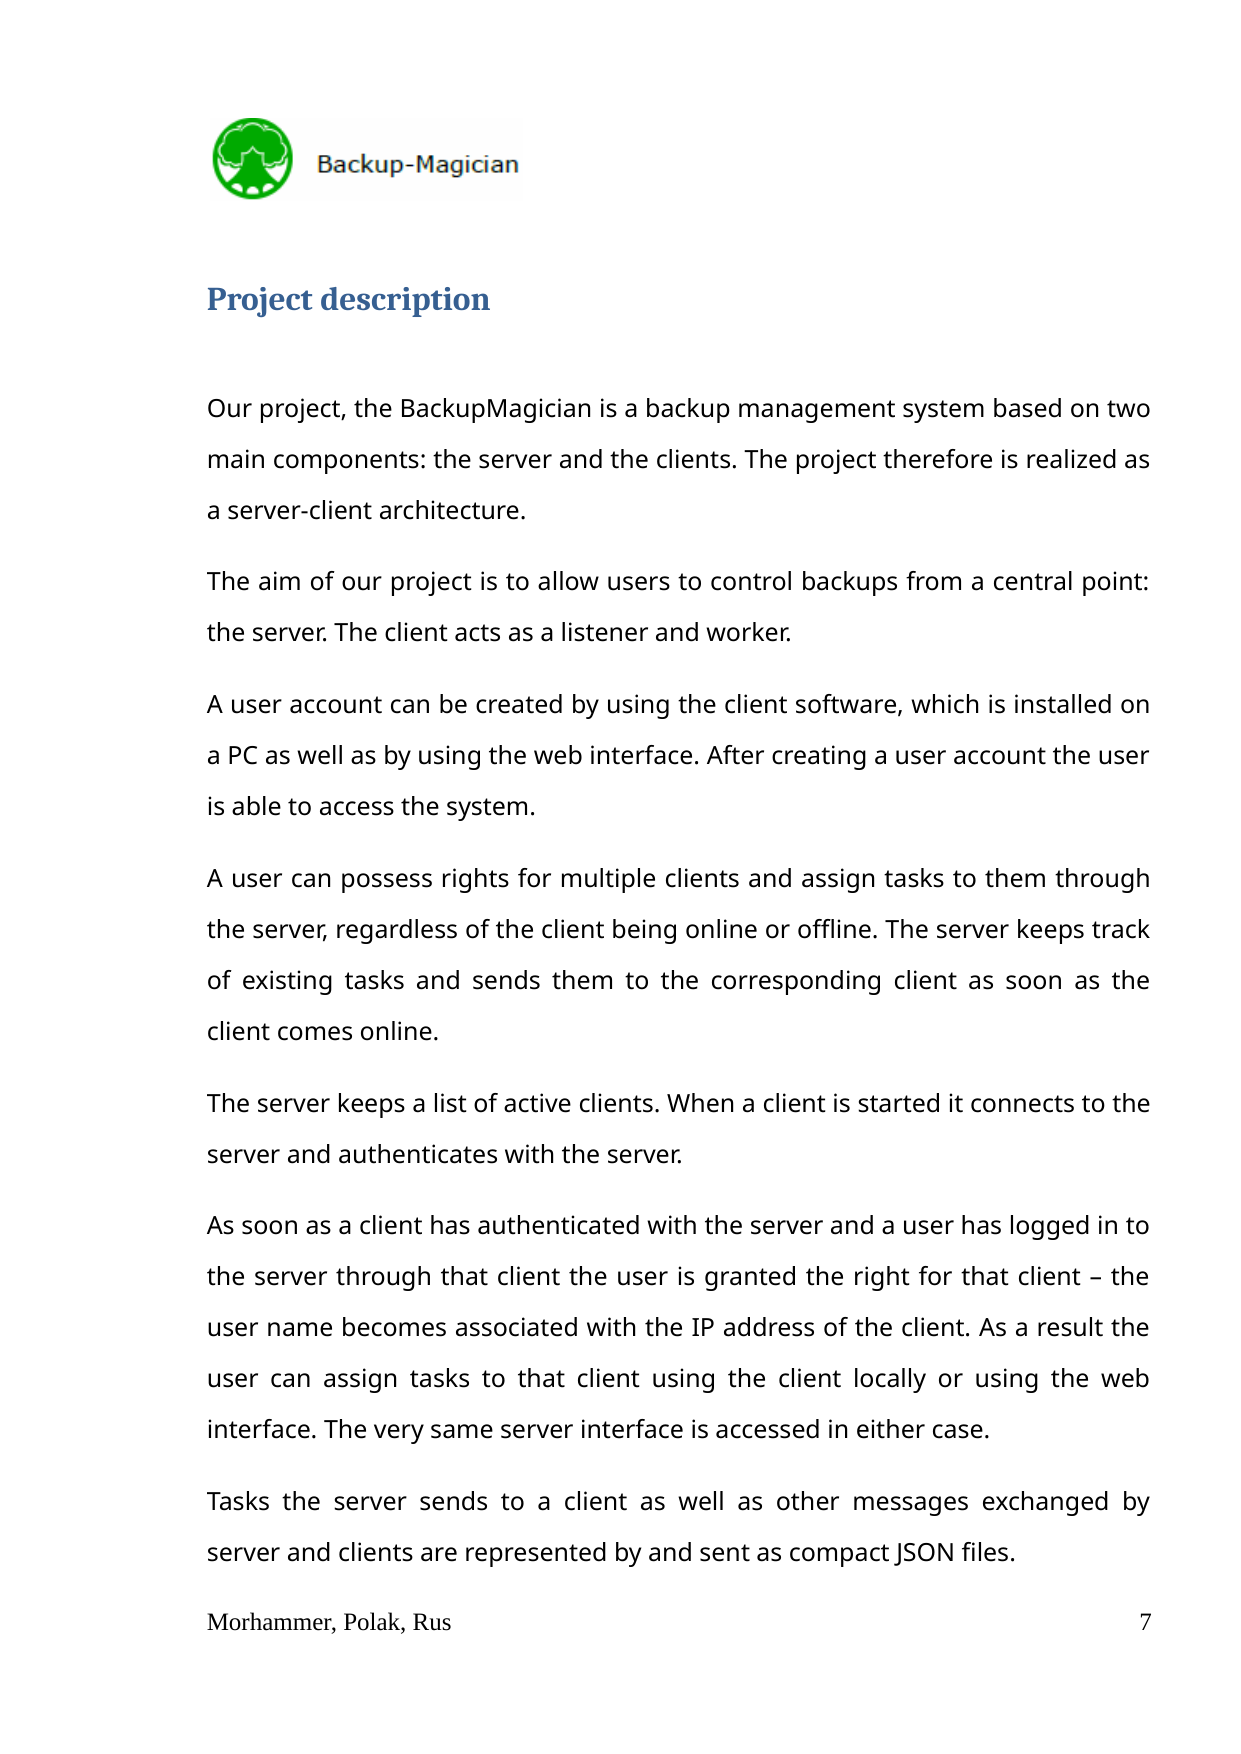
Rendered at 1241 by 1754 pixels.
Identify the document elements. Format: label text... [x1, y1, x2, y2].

text A user can possess rights for multiple clients and assign tasks to them through the server, regardless of the client being online or offline. The server keeps track of existing tasks and sends them to the corresponding client as soon as the client comes online. [207, 861, 1152, 1048]
picture [210, 118, 523, 201]
subtitle Project description [207, 280, 1152, 319]
text Our project, the BackupMagician is a backup management system based on two main components: the server and the clients. The project therefore is realized as a server-client architecture. [207, 390, 1152, 526]
text A user account can be created by using the client software, which is installed on a PC as well as by using the web interface. After creating a user account the user is able to access the system. [207, 687, 1152, 823]
text As soon as a client has authenticated with the server and a user has logged in to the server through that client the user is granted the right for that client – the user name becomes associated with the IP address of the client. As a result the user can assign tasks to that client using the client locally or using the web interface. The very same server interface is accessed in either case. [207, 1208, 1152, 1446]
text The aim of our project is to allow users to control backups from a central point: the server. The client acts as a listener and worker. [207, 564, 1152, 649]
text The server keeps a list of active clients. When a client is started it connects to the server and authenticates with the server. [207, 1085, 1152, 1170]
text Tasks the server sends to a client as well as other messages exchanged by server and clients are represented by and sent as compact JSON files. [207, 1484, 1152, 1569]
